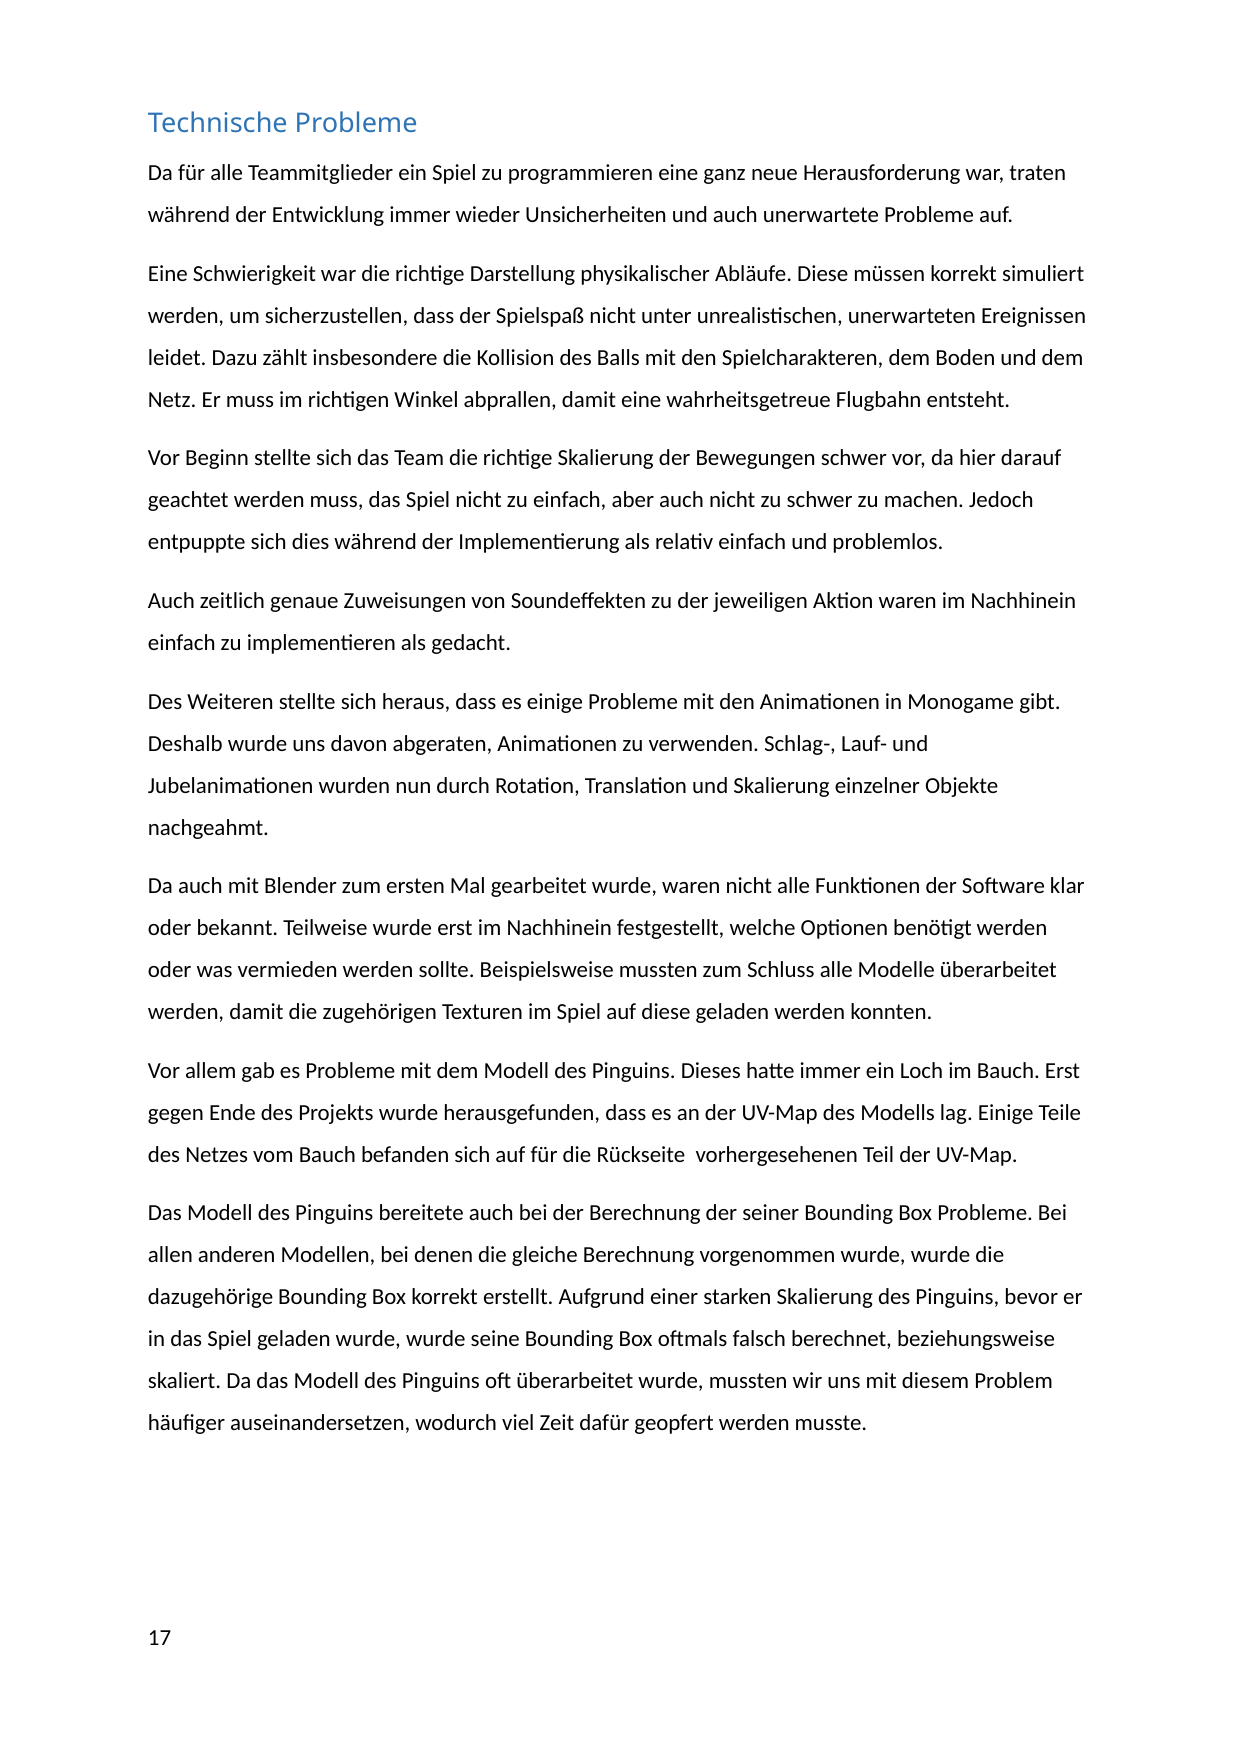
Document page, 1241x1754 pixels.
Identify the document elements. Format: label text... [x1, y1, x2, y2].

text Des Weiteren stellte sich heraus, dass es einige Probleme mit den Animationen in Monogame gibt. Deshalb wurde uns davon abgeraten, Animationen zu verwenden. Schlag-, Lauf- und Jubelanimationen wurden nun durch Rotation, Translation und Skalierung einzelner Objekte nachgeahmt. [148, 687, 1093, 841]
text Da auch mit Blender zum ersten Mal gearbeitet wurde, waren nicht alle Funktionen der Software klar oder bekannt. Teilweise wurde erst im Nachhinein festgestellt, welche Optionen benötigt werden oder was vermieden werden sollte. Beispielsweise mussten zum Schluss alle Modelle überarbeitet werden, damit die zugehörigen Texturen im Spiel auf diese geladen werden konnten. [148, 871, 1093, 1025]
text Da für alle Teammitglieder ein Spiel zu programmieren eine ganz neue Herausforderung war, traten während der Entwicklung immer wieder Unsicherheiten und auch unerwartete Probleme auf. [148, 158, 1093, 228]
text Auch zeitlich genaue Zuweisungen von Soundeffekten zu der jeweiligen Aktion waren im Nachhinein einfach zu implementieren als gedacht. [148, 586, 1093, 656]
text Vor Beginn stellte sich das Team die richtige Skalierung der Bewegungen schwer vor, da hier darauf geachtet werden muss, das Spiel nicht zu einfach, aber auch nicht zu schwer zu machen. Jedoch entpuppte sich dies während der Implementierung als relativ einfach und problemlos. [148, 443, 1093, 556]
text Vor allem gab es Probleme mit dem Modell des Pinguins. Dieses hatte immer ein Loch im Bauch. Erst gegen Ende des Projekts wurde herausgefunden, dass es an der UV-Map des Modells lag. Einige Teile des Netzes vom Bauch befanden sich auf für die Rückseite vorhergesehenen Teil der UV-Map. [148, 1056, 1093, 1168]
text Eine Schwierigkeit war die richtige Darstellung physikalischer Abläufe. Diese müssen korrekt simuliert werden, um sicherzustellen, dass der Spielspaß nicht unter unrealistischen, unerwarteten Ereignissen leidet. Dazu zählt insbesondere die Kollision des Balls mit den Spielcharakteren, dem Boden und dem Netz. Er muss im richtigen Winkel abprallen, damit eine wahrheitsgetreue Flugbahn entsteht. [148, 259, 1093, 413]
text Das Modell des Pinguins bereitete auch bei der Berechnung der seiner Bounding Box Probleme. Bei allen anderen Modellen, bei denen die gleiche Berechnung vorgenommen wurde, wurde die dazugehörige Bounding Box korrekt erstellt. Aufgrund einer starken Skalierung des Pinguins, bevor er in das Spiel geladen wurde, wurde seine Bounding Box oftmals falsch berechnet, beziehungsweise skaliert. Da das Modell des Pinguins oft überarbeitet wurde, mussten wir uns mit diesem Problem häufiger auseinandersetzen, wodurch viel Zeit dafür geopfert werden musste. [148, 1198, 1093, 1436]
subtitle Technische Probleme [148, 103, 1093, 140]
